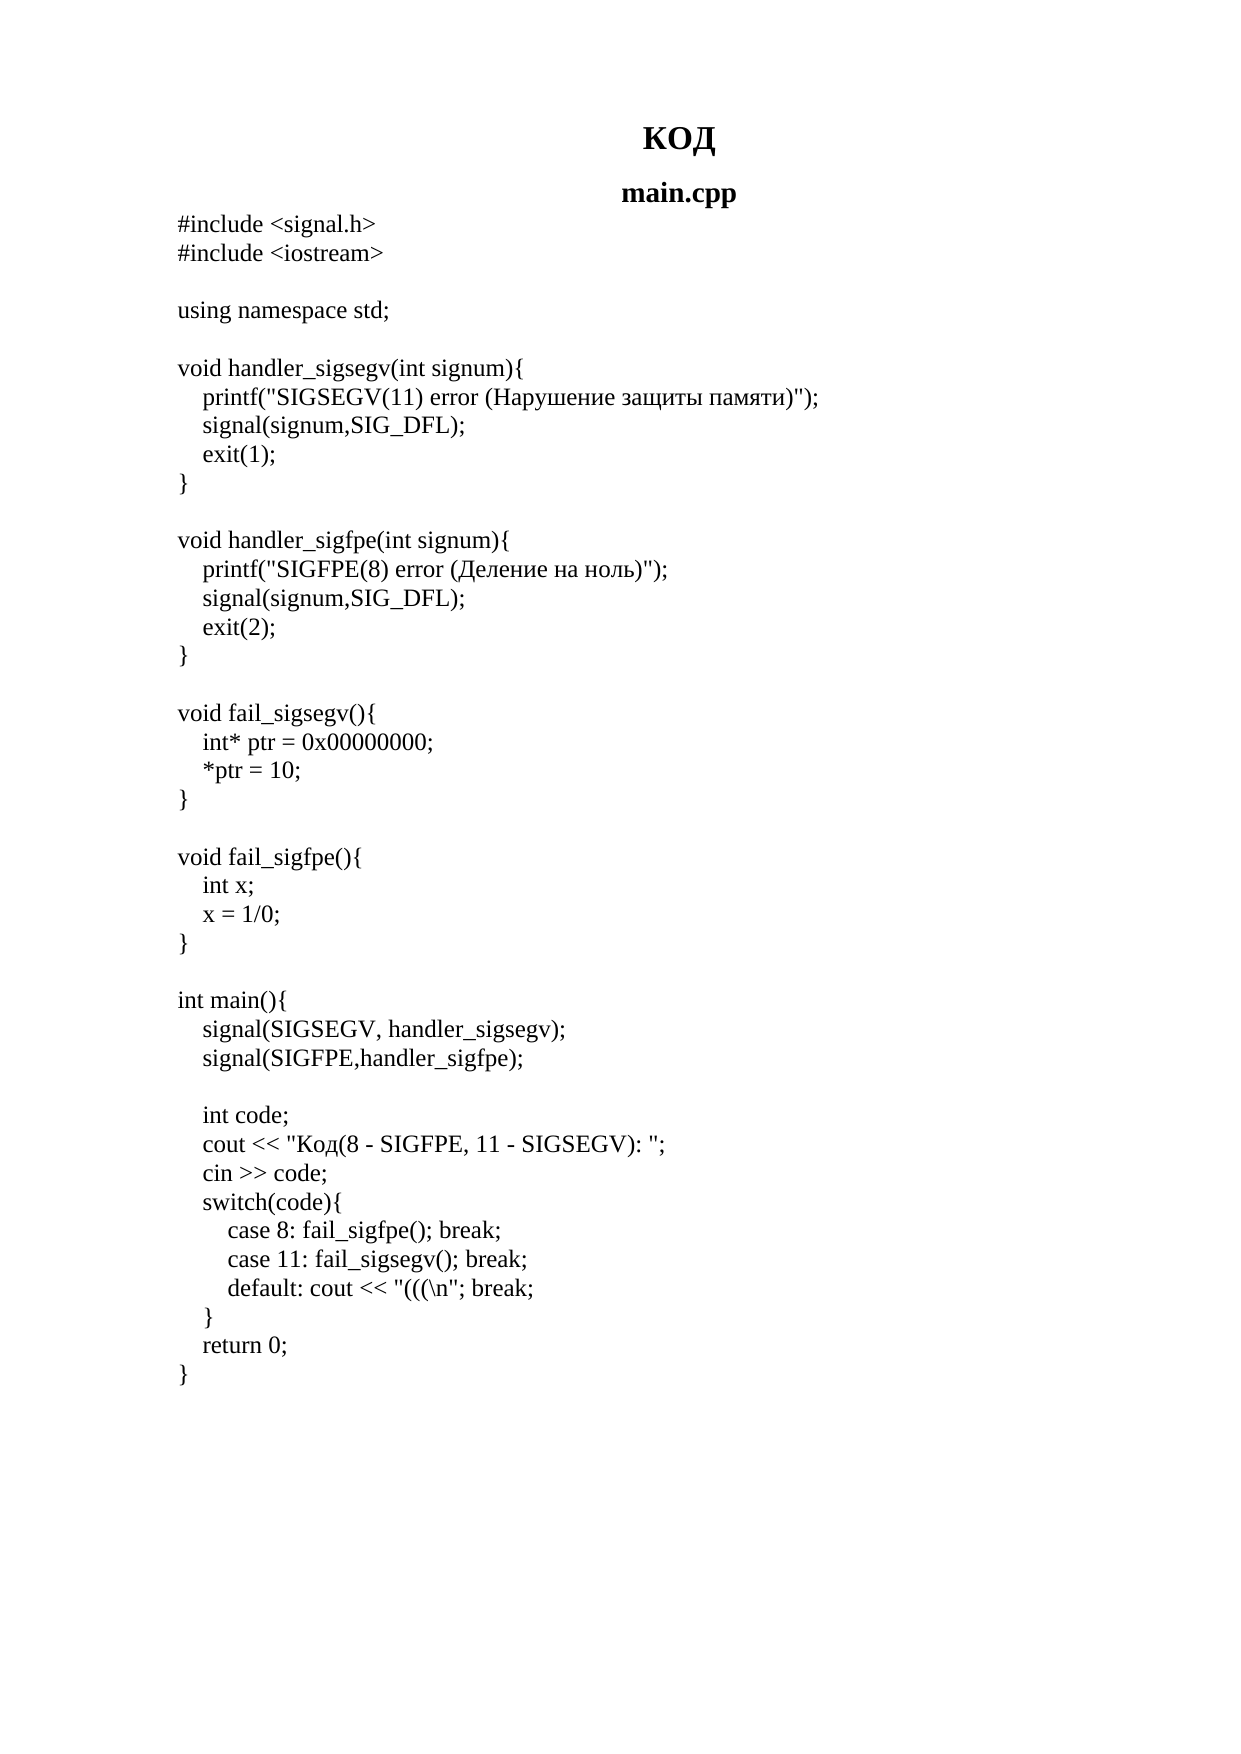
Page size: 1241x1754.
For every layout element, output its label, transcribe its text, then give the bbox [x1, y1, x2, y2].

text x = 1/0; [177, 899, 1181, 928]
text void handler_sigsegv(int signum){ [177, 353, 1181, 382]
text signal(SIGFPE,handler_sigfpe); [177, 1043, 1181, 1072]
text return 0; [177, 1330, 1181, 1359]
text exit(2); [177, 612, 1181, 640]
text #include <iostream> [177, 238, 1181, 267]
text signal(signum,SIG_DFL); [177, 410, 1181, 439]
text switch(code){ [177, 1187, 1181, 1215]
text cin >> code; [177, 1158, 1181, 1187]
text } [177, 1302, 1181, 1330]
text cout << "Код(8 - SIGFPE, 11 - SIGSEGV): "; [177, 1129, 1181, 1158]
text void fail_sigfpe(){ [177, 842, 1181, 870]
text int x; [177, 870, 1181, 899]
text } [177, 784, 1181, 813]
text int code; [177, 1100, 1181, 1129]
text #include <signal.h> [177, 209, 1181, 238]
text case 8: fail_sigfpe(); break; [177, 1215, 1181, 1244]
text using namespace std; [177, 295, 1181, 324]
text int* ptr = 0x00000000; [177, 727, 1181, 755]
text } [177, 640, 1181, 669]
text case 11: fail_sigsegv(); break; [177, 1244, 1181, 1273]
text int main(){ [177, 985, 1181, 1014]
text void handler_sigfpe(int signum){ [177, 525, 1181, 554]
text printf("SIGSEGV(11) error (Нарушение защиты памяти)"); [177, 382, 1181, 410]
text void fail_sigsegv(){ [177, 698, 1181, 727]
text } [177, 468, 1181, 497]
text signal(signum,SIG_DFL); [177, 583, 1181, 612]
text exit(1); [177, 439, 1181, 468]
subtitle КОД [177, 118, 1181, 156]
subtitle main.cpp [177, 176, 1181, 209]
text } [177, 928, 1181, 957]
text } [177, 1359, 1181, 1388]
text *ptr = 10; [177, 755, 1181, 784]
text signal(SIGSEGV, handler_sigsegv); [177, 1014, 1181, 1043]
text default: cout << "(((\n"; break; [177, 1273, 1181, 1302]
text printf("SIGFPE(8) error (Деление на ноль)"); [177, 554, 1181, 583]
